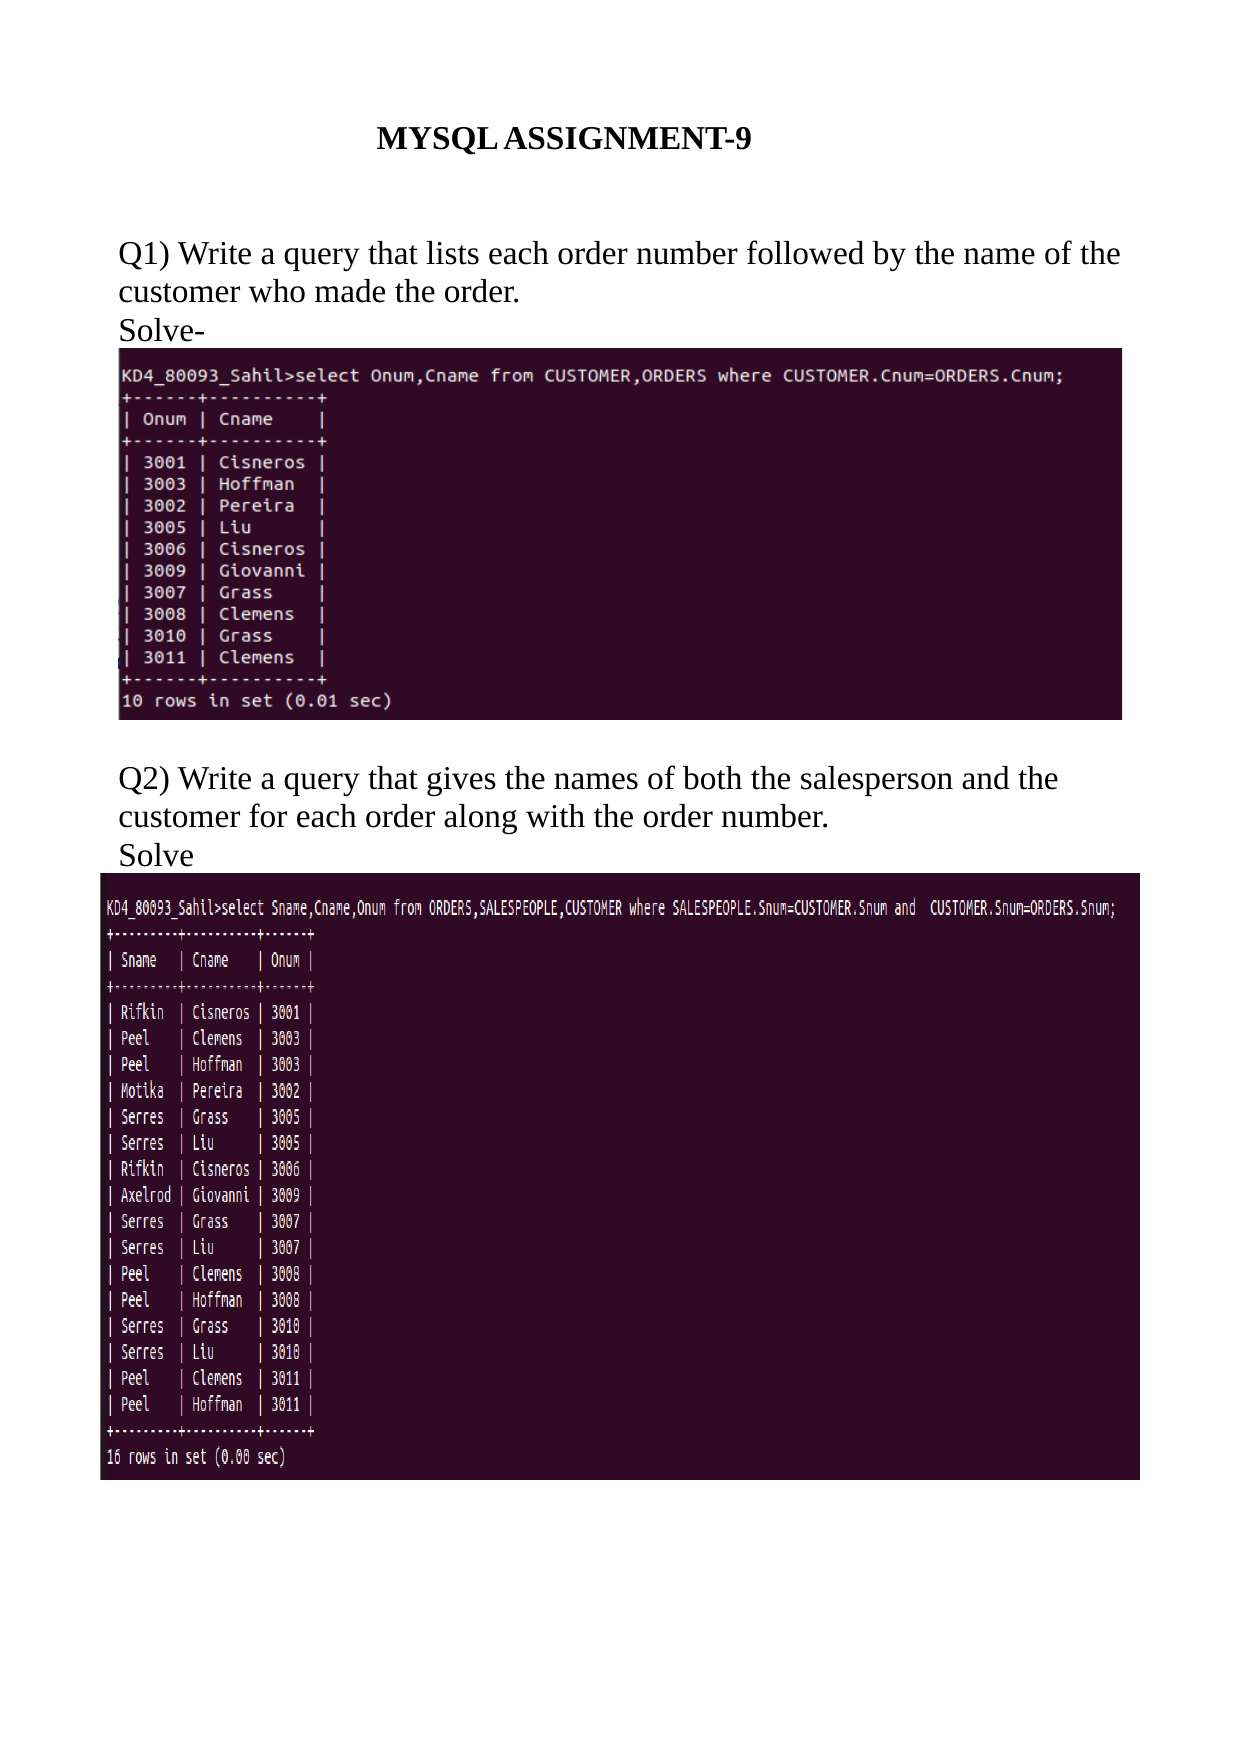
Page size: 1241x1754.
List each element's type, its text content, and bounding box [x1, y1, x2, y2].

text MYSQL ASSIGNMENT-9 [118, 118, 1122, 156]
text Solve [118, 835, 1122, 873]
picture [100, 873, 1140, 1480]
text Q1) Write a query that lists each order number followed by the name of the customer who made the order. [118, 233, 1122, 310]
picture [118, 348, 1123, 720]
text Q2) Write a query that gives the names of both the salesperson and the customer for each order along with the order number. [118, 758, 1122, 835]
text Solve- [118, 310, 1122, 348]
